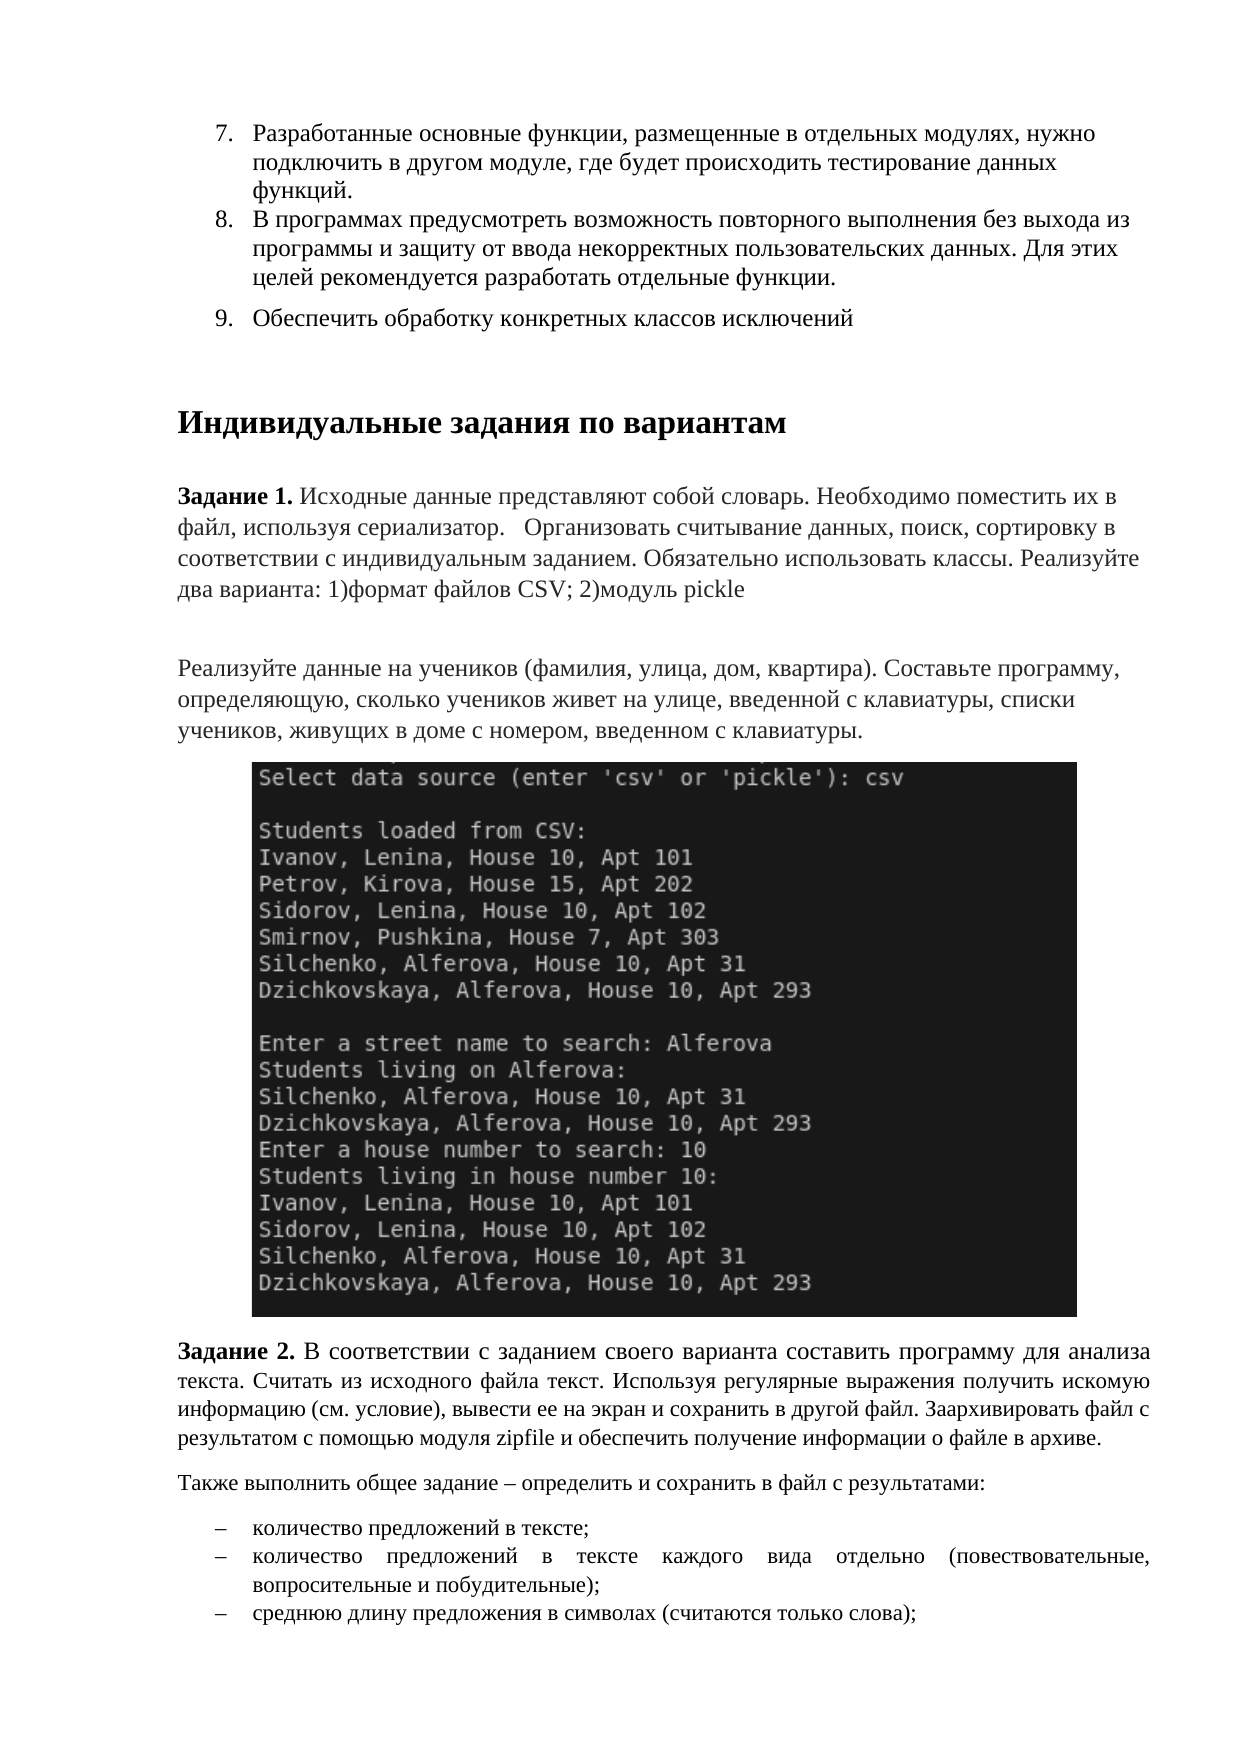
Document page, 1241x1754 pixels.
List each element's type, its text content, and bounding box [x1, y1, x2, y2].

text Реализуйте данные на учеников (фамилия, улица, дом, квартира). Составьте программу, определяющую, сколько учеников живет на улице, введенной с клавиатуры, списки учеников, живущих в доме с номером, введенном с клавиатуры. [177, 622, 1152, 743]
list количество предложений в тексте; [215, 1514, 1152, 1540]
text Задание 1. Исходные данные представляют собой словарь. Необходимо поместить их в файл, используя сериализатор. Организовать считывание данных, поиск, сортировку в соответствии с индивидуальным заданием. Обязательно использовать классы. Реализуйте два варианта: 1)формат файлов CSV; 2)модуль pickle [177, 481, 1152, 603]
list Разработанные основные функции, размещенные в отдельных модулях, нужно подключить в другом модуле, где будет происходить тестирование данных функций. [215, 118, 1152, 204]
list Обеспечить обработку конкретных классов исключений [215, 303, 1152, 332]
list количество предложений в тексте каждого вида отдельно (повествовательные, вопросительные и побудительные); [215, 1542, 1152, 1597]
text Также выполнить общее задание – определить и сохранить в файл с результатами: [177, 1469, 1152, 1495]
list среднюю длину предложения в символах (считаются только слова); [215, 1599, 1152, 1626]
text Задание 2. В соответствии с заданием своего варианта составить программу для анализа текста. Считать из исходного файла текст. Используя регулярные выражения получить искомую информацию (см. условие), вывести ее на экран и сохранить в другой файл. Заархивировать файл с результатом с помощью модуля zipfile и обеспечить получение информации о файле в архиве. [177, 810, 1152, 1450]
list В программах предусмотреть возможность повторного выполнения без выхода из программы и защиту от ввода некорректных пользовательских данных. Для этих целей рекомендуется разработать отдельные функции. [215, 204, 1152, 291]
text Индивидуальные задания по вариантам [177, 402, 1152, 441]
picture [251, 762, 1077, 1317]
